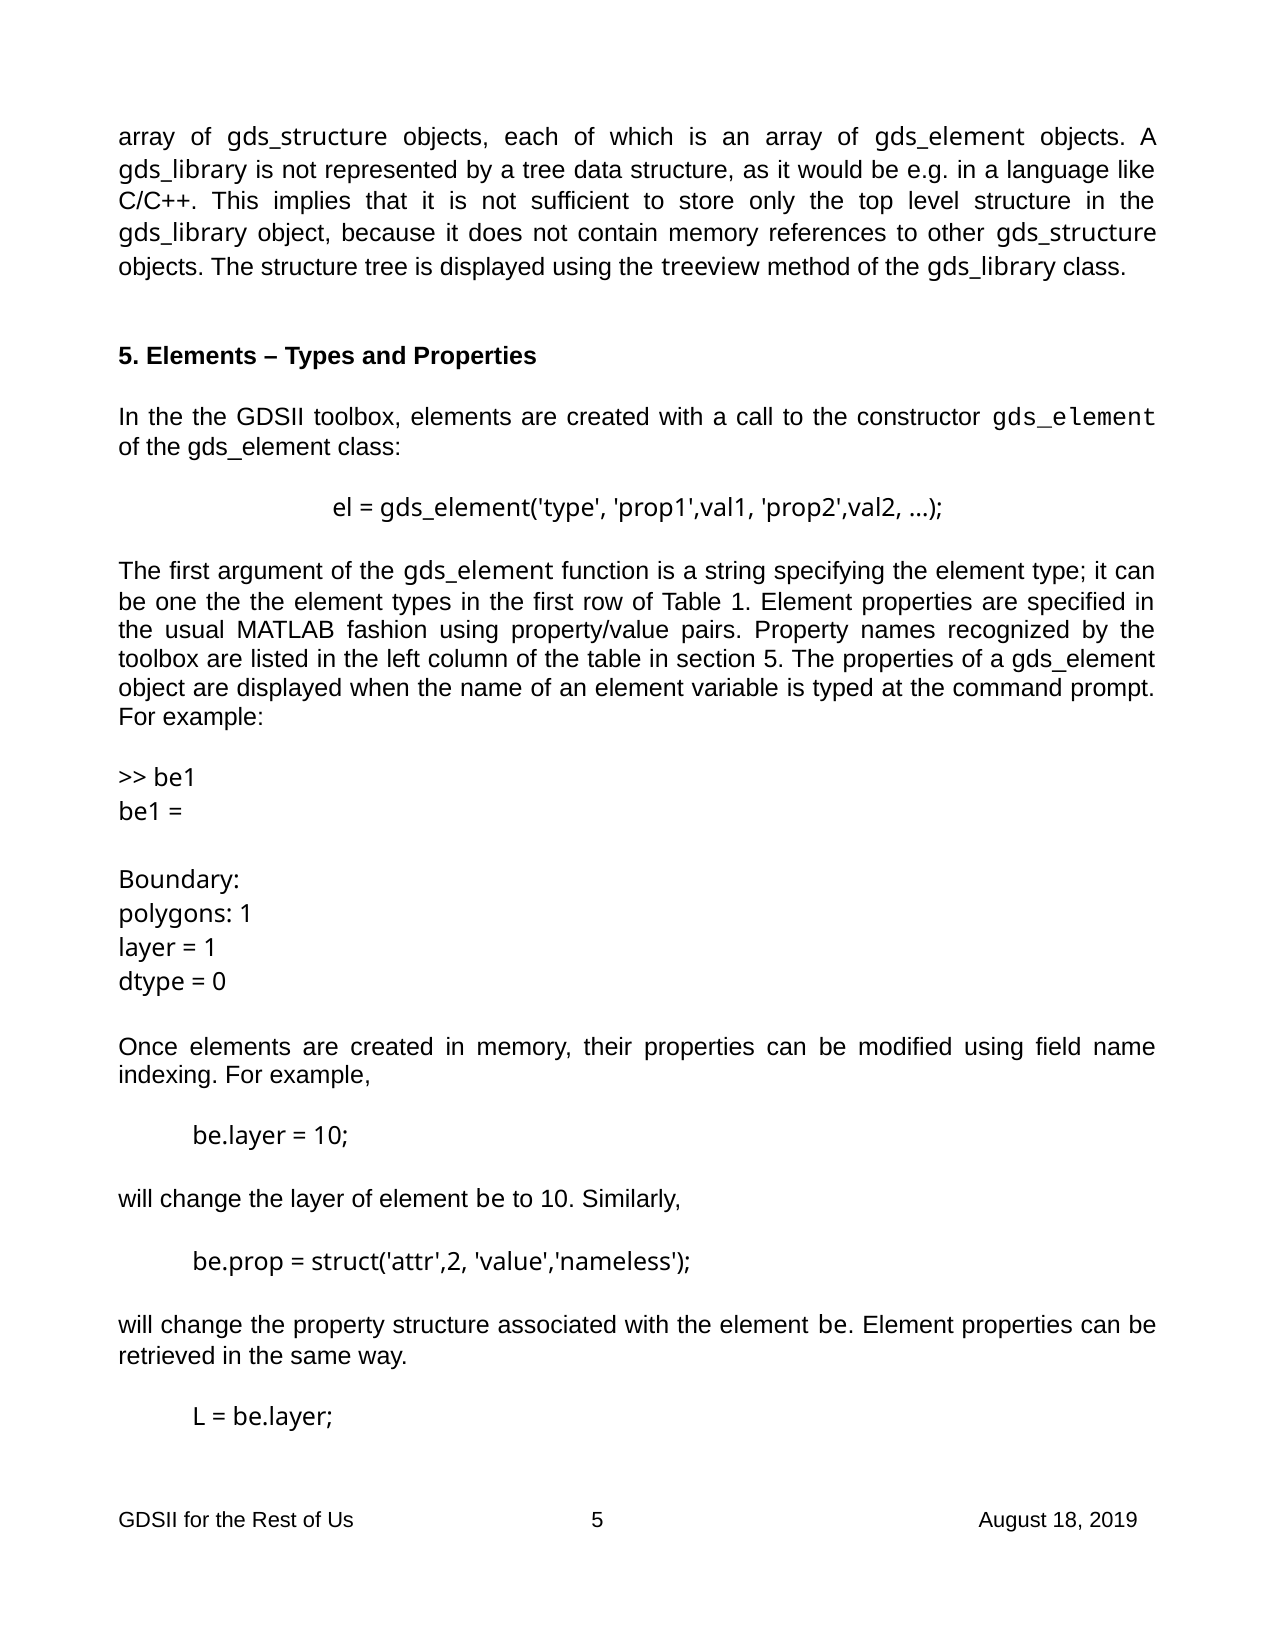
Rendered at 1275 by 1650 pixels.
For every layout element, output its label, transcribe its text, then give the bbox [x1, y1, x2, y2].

text >> be1 [118, 759, 1157, 793]
text L = be.layer; [118, 1398, 1157, 1432]
text Once elements are created in memory, their properties can be modified using field name indexing. For example, [118, 1032, 1157, 1089]
text In the the GDSII toolbox, elements are created with a call to the constructor gds_element of the gds_element class: [118, 398, 1157, 461]
text array of gds_structure objects, each of which is an array of gds_element objects. A gds_library is not represented by a tree data structure, as it would be e.g. in a language like C/C++. This implies that it is not sufficient to store only the top level structure in the gds_library object, because it does not contain memory references to other gds_structure objects. The structure tree is displayed using the treeview method of the gds_library class. [118, 118, 1157, 283]
text be.layer = 10; [118, 1118, 1157, 1152]
text will change the property structure associated with the element be. Element properties can be retrieved in the same way. [118, 1307, 1157, 1370]
text be1 = [118, 793, 1157, 827]
text el = gds_element('type', 'prop1',val1, 'prop2',val2, …); [118, 490, 1157, 524]
text The first argument of the gds_element function is a string specifying the element type; it can be one the the element types in the first row of Table 1. Element properties are specified in the usual MATLAB fashion using property/value pairs. Property names recognized by the toolbox are listed in the left column of the table in section 5. The properties of a gds_element object are displayed when the name of an element variable is typed at the command prompt. For example: [118, 553, 1157, 731]
text layer = 1 [118, 929, 1157, 964]
text be.prop = struct('attr',2, 'value','nameless'); [118, 1244, 1157, 1278]
text dtype = 0 [118, 964, 1157, 998]
text 5. Elements – Types and Properties [118, 341, 1157, 369]
text will change the layer of element be to 10. Similarly, [118, 1181, 1157, 1215]
text polygons: 1 [118, 896, 1157, 929]
text Boundary: [118, 861, 1157, 896]
